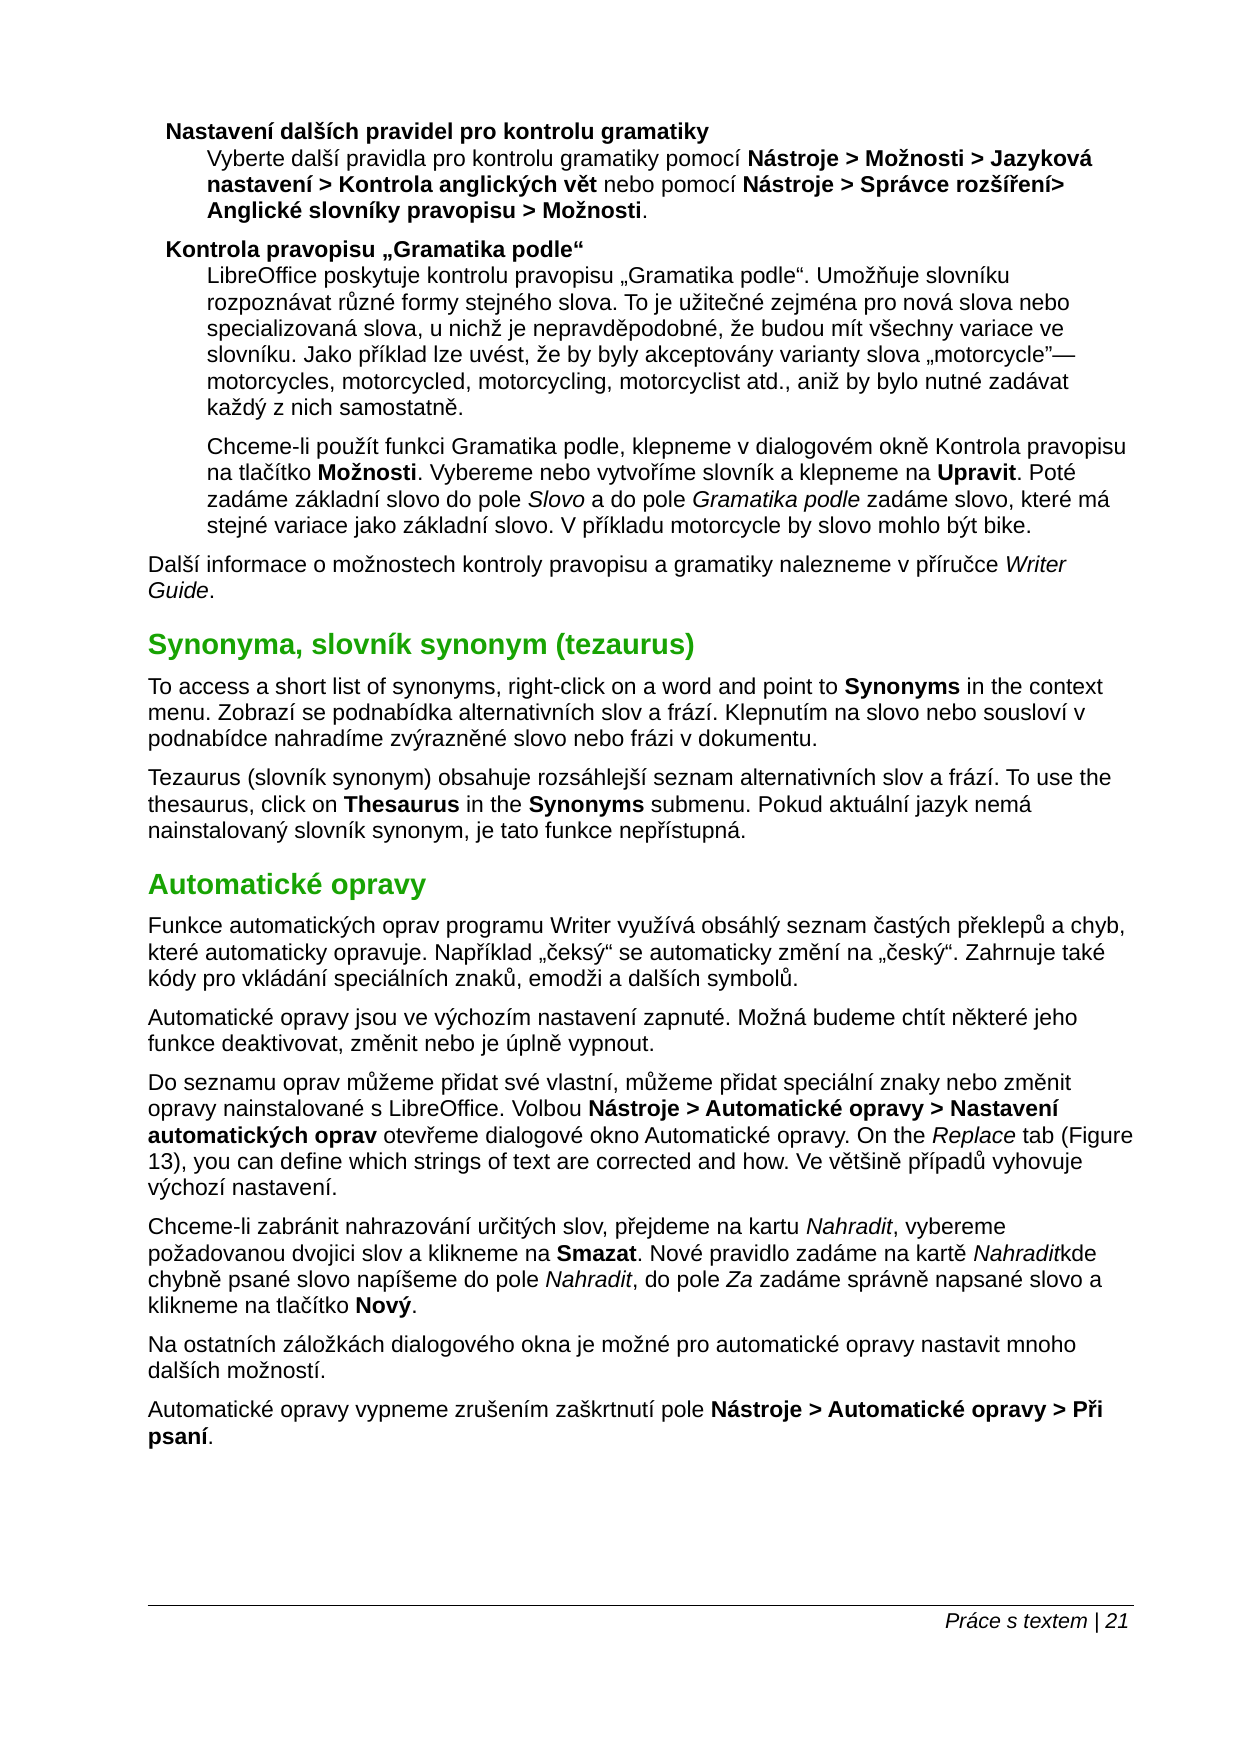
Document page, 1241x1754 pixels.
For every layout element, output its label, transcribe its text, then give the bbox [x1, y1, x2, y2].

text Funkce automatických oprav programu Writer využívá obsáhlý seznam častých překlepů a chyb, které automaticky opravuje. Například „čeksý“ se automaticky změní na „český“. Zahrnuje také kódy pro vkládání speciálních znaků, emodži a dalších symbolů. [148, 912, 1134, 991]
text Do seznamu oprav můžeme přidat své vlastní, můžeme přidat speciální znaky nebo změnit opravy nainstalované s LibreOffice. Volbou Nástroje > Automatické opravy > Nastavení automatických oprav otevřeme dialogové okno Automatické opravy. On the Replace tab (Figure 13), you can define which strings of text are corrected and how. Ve většině případů vyhovuje výchozí nastavení. [148, 1069, 1134, 1201]
subtitle Synonyma, slovník synonym (tezaurus) [148, 627, 1134, 661]
text Automatické opravy jsou ve výchozím nastavení zapnuté. Možná budeme chtít některé jeho funkce deaktivovat, změnit nebo je úplně vypnout. [148, 1004, 1134, 1056]
text Chceme-li použít funkci Gramatika podle, klepneme v dialogovém okně Kontrola pravopisu na tlačítko Možnosti. Vybereme nebo vytvoříme slovník a klepneme na Upravit. Poté zadáme základní slovo do pole Slovo a do pole Gramatika podle zadáme slovo, které má stejné variace jako základní slovo. V příkladu motorcycle by slovo mohlo být bike. [207, 433, 1134, 538]
list To access a short list of synonyms, right-click on a word and point to Synonyms in the context menu. Zobrazí se podnabídka alternativních slov a frází. Klepnutím na slovo nebo sousloví v podnabídce nahradíme zvýrazněné slovo nebo frázi v dokumentu. [148, 673, 1134, 752]
text Další informace o možnostech kontroly pravopisu a gramatiky nalezneme v příručce Writer Guide. [148, 551, 1134, 604]
text Na ostatních záložkách dialogového okna je možné pro automatické opravy nastavit mnoho dalších možností. [148, 1331, 1134, 1384]
text Automatické opravy vypneme zrušením zaškrtnutí pole Nástroje > Automatické opravy > Při psaní. [148, 1396, 1134, 1449]
text Kontrola pravopisu „Gramatika podle“ [165, 236, 1134, 262]
text Vyberte další pravidla pro kontrolu gramatiky pomocí Nástroje > Možnosti > Jazyková nastavení > Kontrola anglických vět nebo pomocí Nástroje > Správce rozšíření> Anglické slovníky pravopisu > Možnosti. [207, 144, 1134, 223]
subtitle Automatické opravy [148, 867, 1134, 900]
list Tezaurus (slovník synonym) obsahuje rozsáhlejší seznam alternativních slov a frází. To use the thesaurus, click on Thesaurus in the Synonyms submenu. Pokud aktuální jazyk nemá nainstalovaný slovník synonym, je tato funkce nepřístupná. [148, 764, 1134, 843]
text Chceme-li zabránit nahrazování určitých slov, přejdeme na kartu Nahradit, vybereme požadovanou dvojici slov a klikneme na Smazat. Nové pravidlo zadáme na kartě Nahraditkde chybně psané slovo napíšeme do pole Nahradit, do pole Za zadáme správně napsané slovo a klikneme na tlačítko Nový. [148, 1213, 1134, 1319]
text LibreOffice poskytuje kontrolu pravopisu „Gramatika podle“. Umožňuje slovníku rozpoznávat různé formy stejného slova. To je užitečné zejména pro nová slova nebo specializovaná slova, u nichž je nepravděpodobné, že budou mít všechny variace ve slovníku. Jako příklad lze uvést, že by byly akceptovány varianty slova „motorcycle”—motorcycles, motorcycled, motorcycling, motorcyclist atd., aniž by bylo nutné zadávat každý z nich samostatně. [207, 262, 1134, 421]
text Nastavení dalších pravidel pro kontrolu gramatiky [165, 118, 1134, 144]
